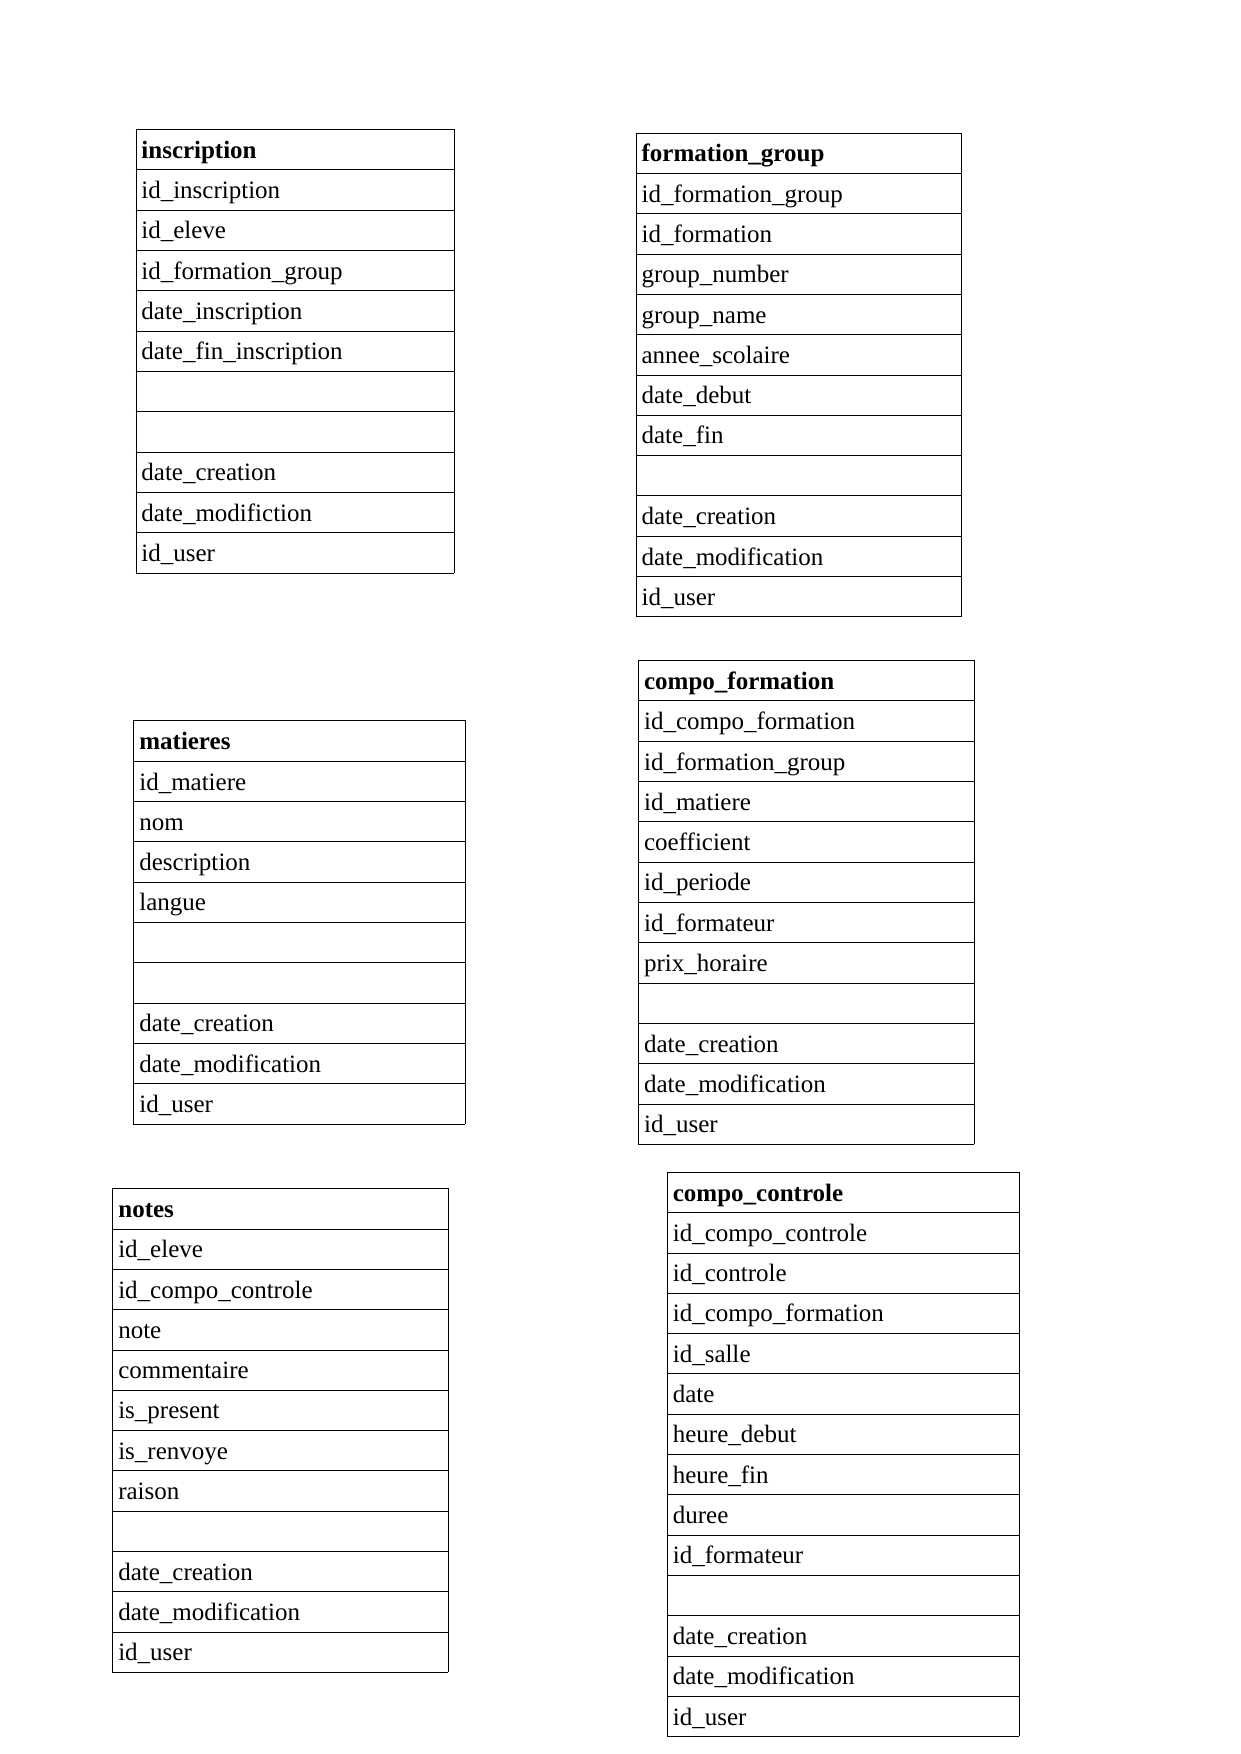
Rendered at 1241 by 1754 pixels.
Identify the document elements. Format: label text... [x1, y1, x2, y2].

table_cell coefficient [639, 822, 974, 862]
table_cell [639, 984, 974, 1023]
table_cell id_compo_formation [639, 701, 974, 741]
table_cell id_user [113, 1633, 448, 1672]
table_cell date_fin_inscription [137, 332, 454, 371]
table_cell id_matiere [639, 782, 974, 821]
table_cell id_compo_controle [113, 1270, 448, 1309]
table_header formation_group [637, 134, 961, 173]
table_cell nom [134, 802, 465, 841]
table_cell id_user [668, 1697, 1019, 1736]
table_cell date_creation [113, 1552, 448, 1591]
table_cell date [668, 1374, 1019, 1414]
table_cell date_creation [639, 1024, 974, 1063]
table_cell group_name [637, 295, 961, 334]
table_cell date_fin [637, 416, 961, 455]
table_cell date_modification [134, 1044, 465, 1083]
table_cell date_modification [668, 1657, 1019, 1696]
table_cell prix_horaire [639, 943, 974, 983]
table_cell description [134, 842, 465, 882]
table_cell [637, 456, 961, 495]
table_cell [134, 963, 465, 1003]
table_cell id_user [637, 577, 961, 616]
table_cell id_periode [639, 863, 974, 902]
table_header notes [113, 1189, 448, 1228]
table_cell id_formation_group [137, 251, 454, 290]
table_cell id_user [137, 533, 454, 572]
table_cell date_inscription [137, 291, 454, 331]
table_cell id_controle [668, 1254, 1019, 1293]
table_header compo_controle [668, 1173, 1019, 1212]
table_cell date_debut [637, 376, 961, 415]
table_cell id_inscription [137, 170, 454, 210]
table_cell [113, 1512, 448, 1551]
table_cell id_formateur [639, 903, 974, 942]
table_cell id_eleve [137, 211, 454, 250]
table_cell date_modification [637, 537, 961, 576]
table_header matieres [134, 721, 465, 761]
table_cell id_compo_controle [668, 1213, 1019, 1252]
table_cell date_creation [637, 496, 961, 536]
table_cell id_user [639, 1105, 974, 1144]
table_cell date_creation [137, 453, 454, 492]
table_cell id_formation [637, 214, 961, 253]
table_cell [137, 412, 454, 452]
table_cell id_formation_group [637, 174, 961, 213]
table_header inscription [137, 130, 454, 169]
table_cell commentaire [113, 1351, 448, 1390]
table_cell id_user [134, 1084, 465, 1123]
table_cell date_creation [668, 1616, 1019, 1656]
table_cell heure_fin [668, 1455, 1019, 1494]
table_cell [134, 923, 465, 962]
table_cell date_modification [639, 1064, 974, 1103]
table_header compo_formation [639, 661, 974, 700]
table_cell id_formation_group [639, 742, 974, 781]
table_cell id_salle [668, 1334, 1019, 1373]
table_cell langue [134, 883, 465, 922]
table_cell [668, 1576, 1019, 1615]
table_cell annee_scolaire [637, 335, 961, 374]
table_cell group_number [637, 255, 961, 294]
table_cell id_compo_formation [668, 1294, 1019, 1333]
table_cell date_modifiction [137, 493, 454, 532]
table_cell [137, 372, 454, 411]
table_cell date_modification [113, 1592, 448, 1632]
table_cell id_matiere [134, 762, 465, 801]
table_cell date_creation [134, 1004, 465, 1043]
table_cell note [113, 1310, 448, 1349]
table_cell is_renvoye [113, 1431, 448, 1470]
table_cell heure_debut [668, 1415, 1019, 1454]
table_cell is_present [113, 1391, 448, 1430]
table_cell raison [113, 1471, 448, 1511]
table_cell id_eleve [113, 1230, 448, 1269]
table_cell id_formateur [668, 1536, 1019, 1575]
table_cell duree [668, 1495, 1019, 1534]
